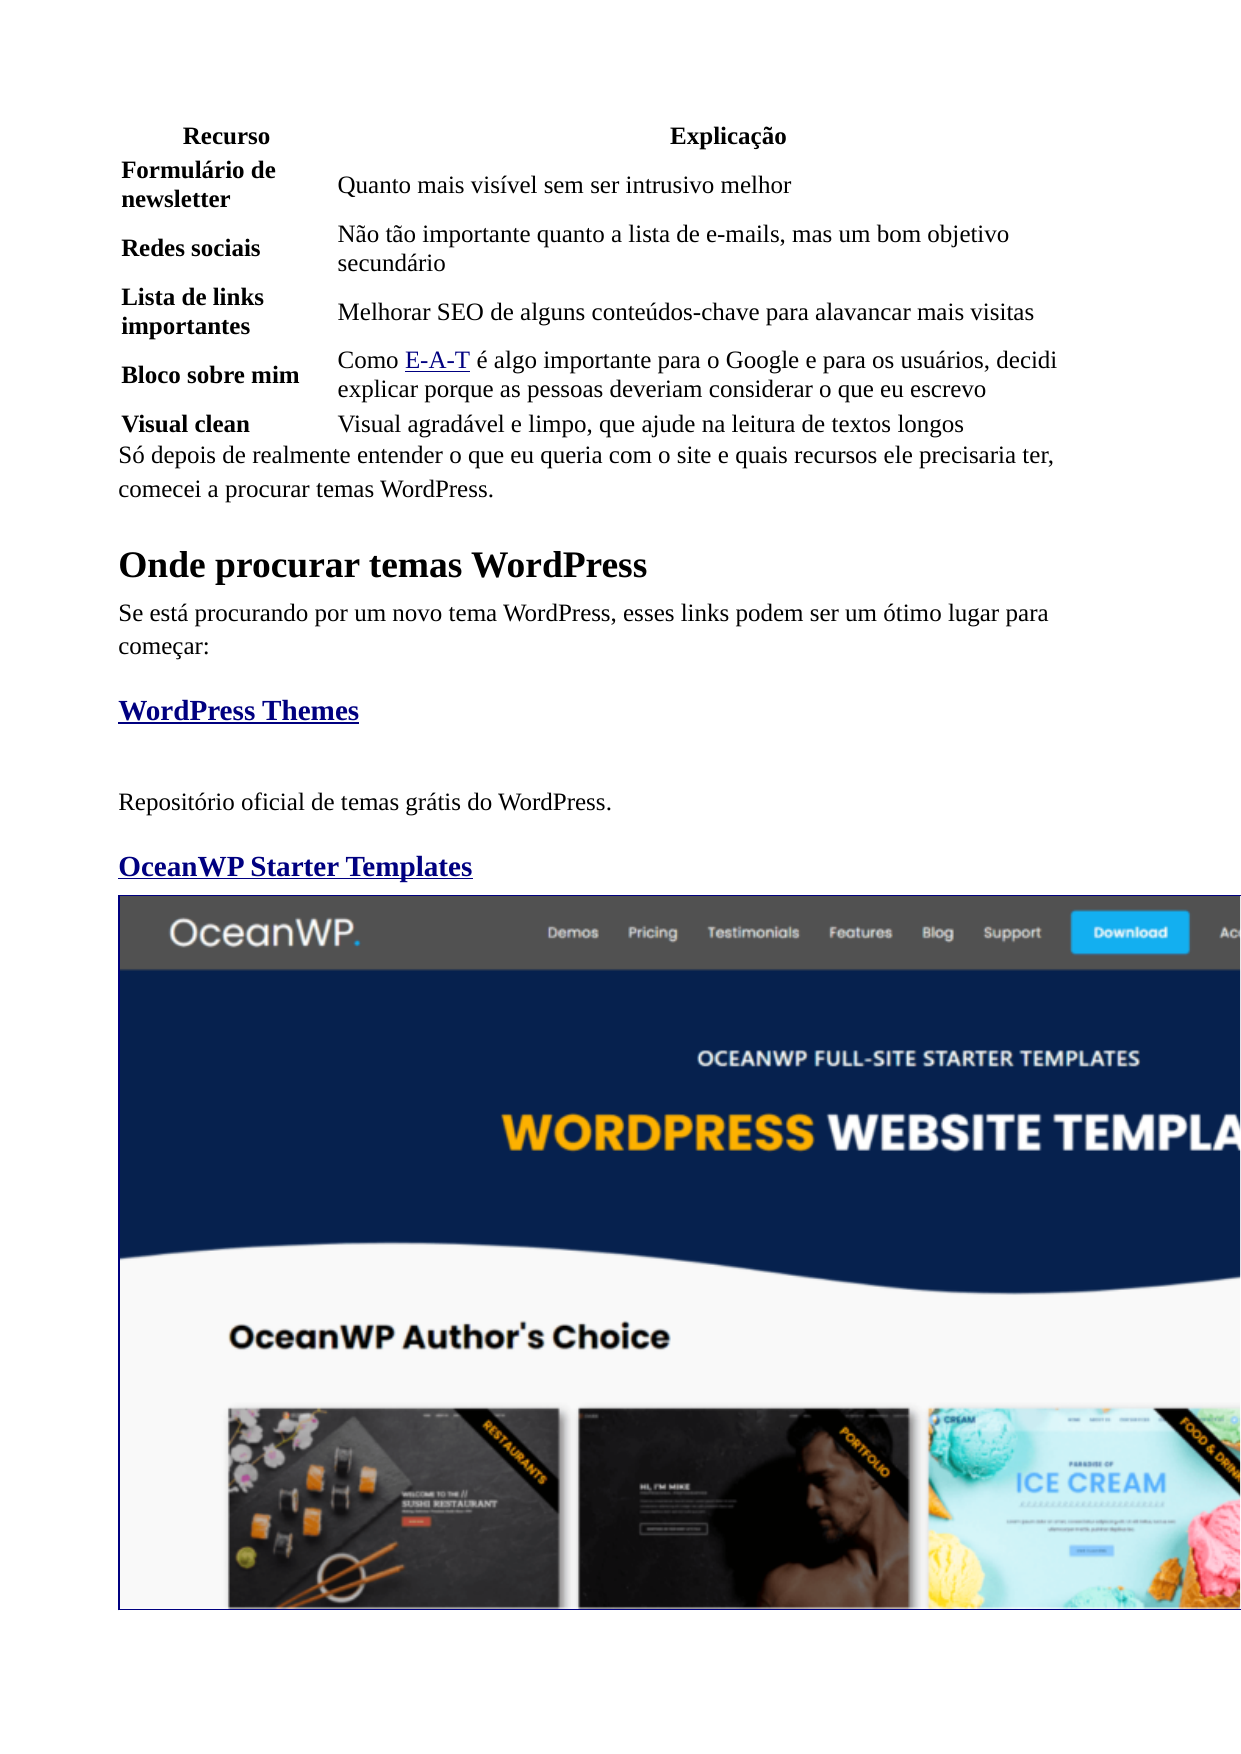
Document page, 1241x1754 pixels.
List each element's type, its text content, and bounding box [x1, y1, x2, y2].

table_cell Lista de links importantes [118, 279, 334, 343]
subtitle WordPress Themes [118, 693, 1122, 726]
table_cell Formulário de newsletter [118, 153, 334, 216]
subtitle OceanWP Starter Templates [118, 849, 1122, 882]
table_cell Como E-A-T é algo importante para o Google e para os usuários, decidi explicar porque as pessoas deveriam considerar o que eu escrevo [335, 343, 1122, 406]
table_header Recurso [118, 118, 334, 153]
table_cell Bloco sobre mim [118, 343, 334, 406]
table_header Explicação [335, 118, 1122, 153]
text Só depois de realmente entender o que eu queria com o site e quais recursos ele precisaria ter, comecei a procurar temas WordPress. [118, 441, 1122, 502]
text Repositório oficial de temas grátis do WordPress. [118, 787, 1122, 815]
table_cell Redes sociais [118, 216, 334, 279]
table_cell Melhorar SEO de alguns conteúdos-chave para alavancar mais visitas [335, 279, 1122, 343]
table_cell Visual agradável e limpo, que ajude na leitura de textos longos [335, 406, 1122, 441]
subtitle Onde procurar temas WordPress [118, 542, 1122, 585]
table_cell Não tão importante quanto a lista de e-mails, mas um bom objetivo secundário [335, 216, 1122, 279]
picture [120, 896, 1241, 1609]
table_cell Visual clean [118, 406, 334, 441]
table_cell Quanto mais visível sem ser intrusivo melhor [335, 153, 1122, 216]
text Se está procurando por um novo tema WordPress, esses links podem ser um ótimo lugar para começar: [118, 598, 1122, 659]
